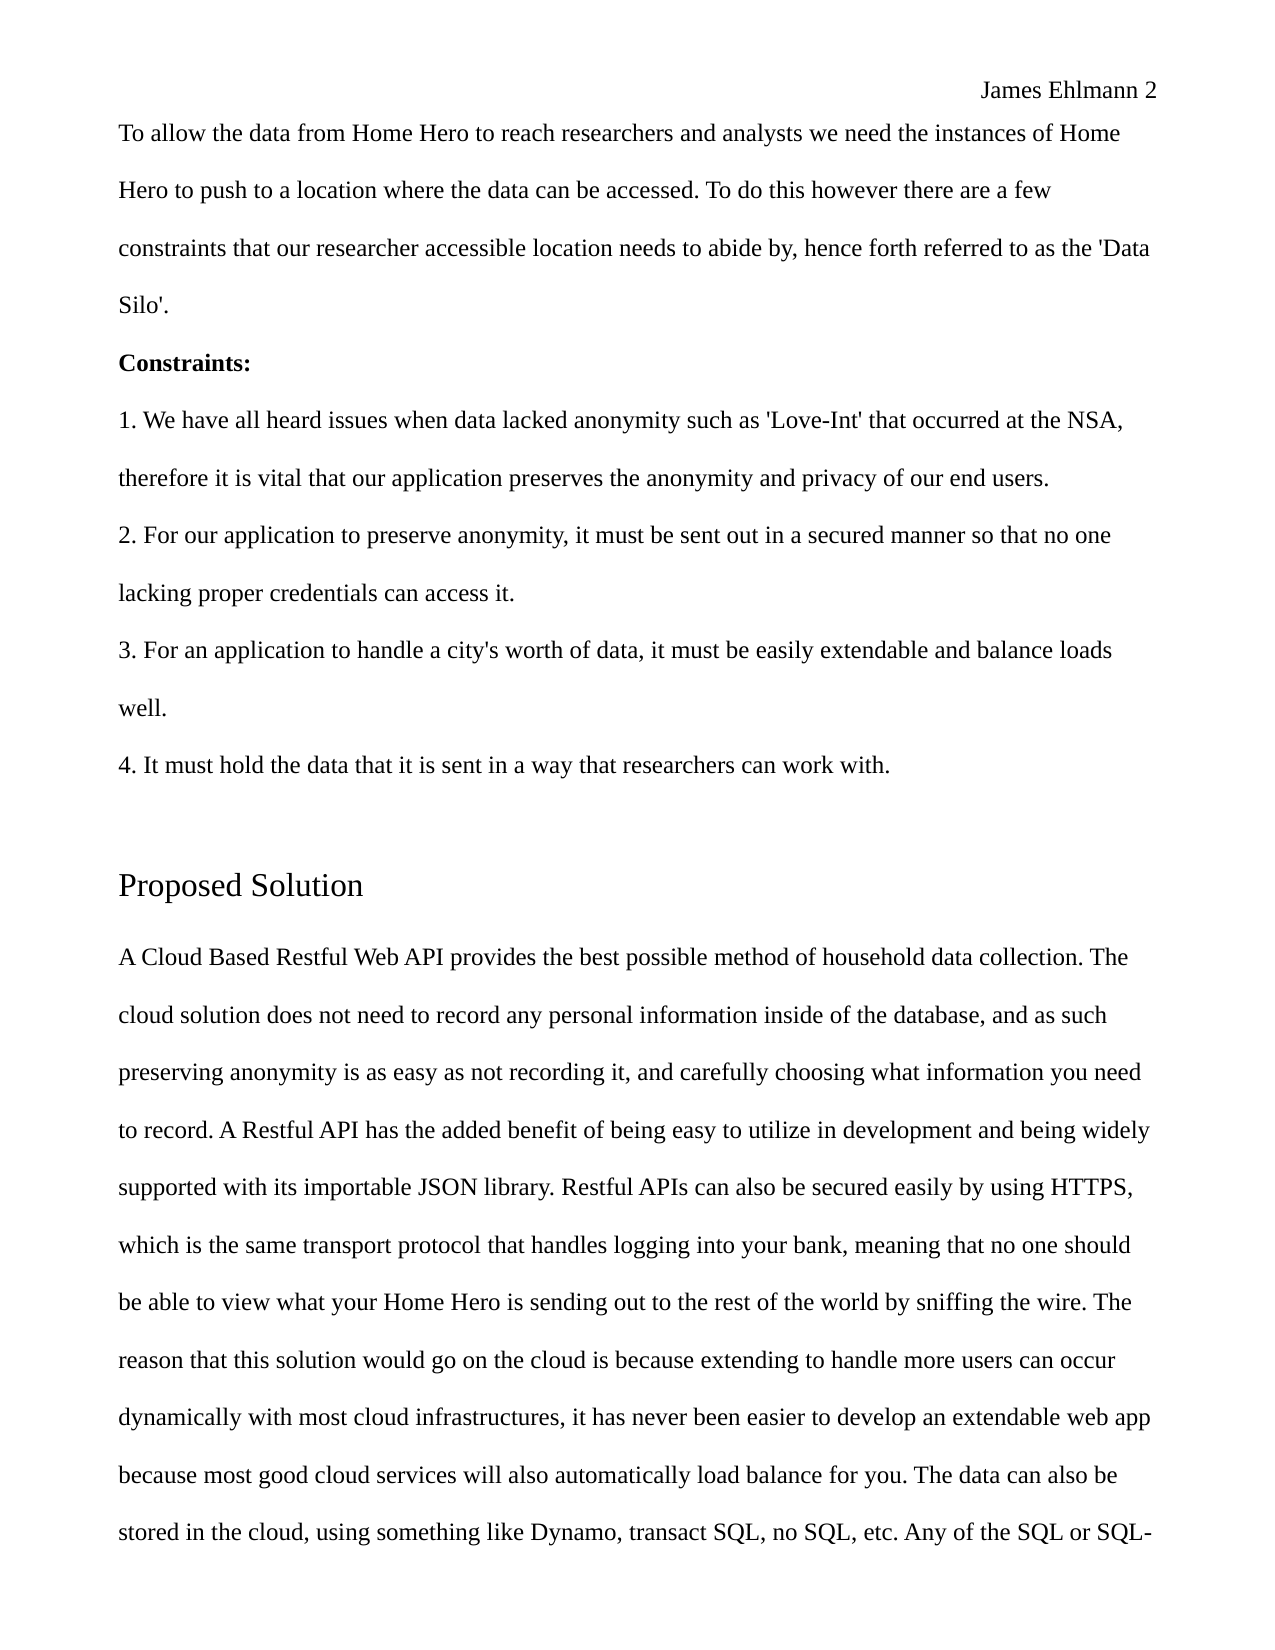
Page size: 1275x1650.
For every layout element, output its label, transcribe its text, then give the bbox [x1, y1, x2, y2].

text Proposed Solution [118, 866, 1157, 904]
text 2. For our application to preserve anonymity, it must be sent out in a secured manner so that no one lacking proper credentials can access it. [118, 521, 1157, 607]
text To allow the data from Home Hero to reach researchers and analysts we need the instances of Home Hero to push to a location where the data can be accessed. To do this however there are a few constraints that our researcher accessible location needs to abide by, hence forth referred to as the 'Data Silo'. [118, 118, 1157, 319]
text 1. We have all heard issues when data lacked anonymity such as 'Love-Int' that occurred at the NSA, therefore it is vital that our application preserves the anonymity and privacy of our end users. [118, 406, 1157, 492]
text Constraints: [118, 348, 1157, 377]
text A Cloud Based Restful Web API provides the best possible method of household data collection. The cloud solution does not need to record any personal information inside of the database, and as such preserving anonymity is as easy as not recording it, and carefully choosing what information you need to record. A Restful API has the added benefit of being easy to utilize in development and being widely supported with its importable JSON library. Restful APIs can also be secured easily by using HTTPS, which is the same transport protocol that handles logging into your bank, meaning that no one should be able to view what your Home Hero is sending out to the rest of the world by sniffing the wire. The reason that this solution would go on the cloud is because extending to handle more users can occur dynamically with most cloud infrastructures, it has never been easier to develop an extendable web app because most good cloud services will also automatically load balance for you. The data can also be stored in the cloud, using something like Dynamo, transact SQL, no SQL, etc. Any of the SQL or SQL- [118, 942, 1157, 1546]
text 3. For an application to handle a city's worth of data, it must be easily extendable and balance loads well. [118, 636, 1157, 722]
text 4. It must hold the data that it is sent in a way that researchers can work with. [118, 751, 1157, 779]
